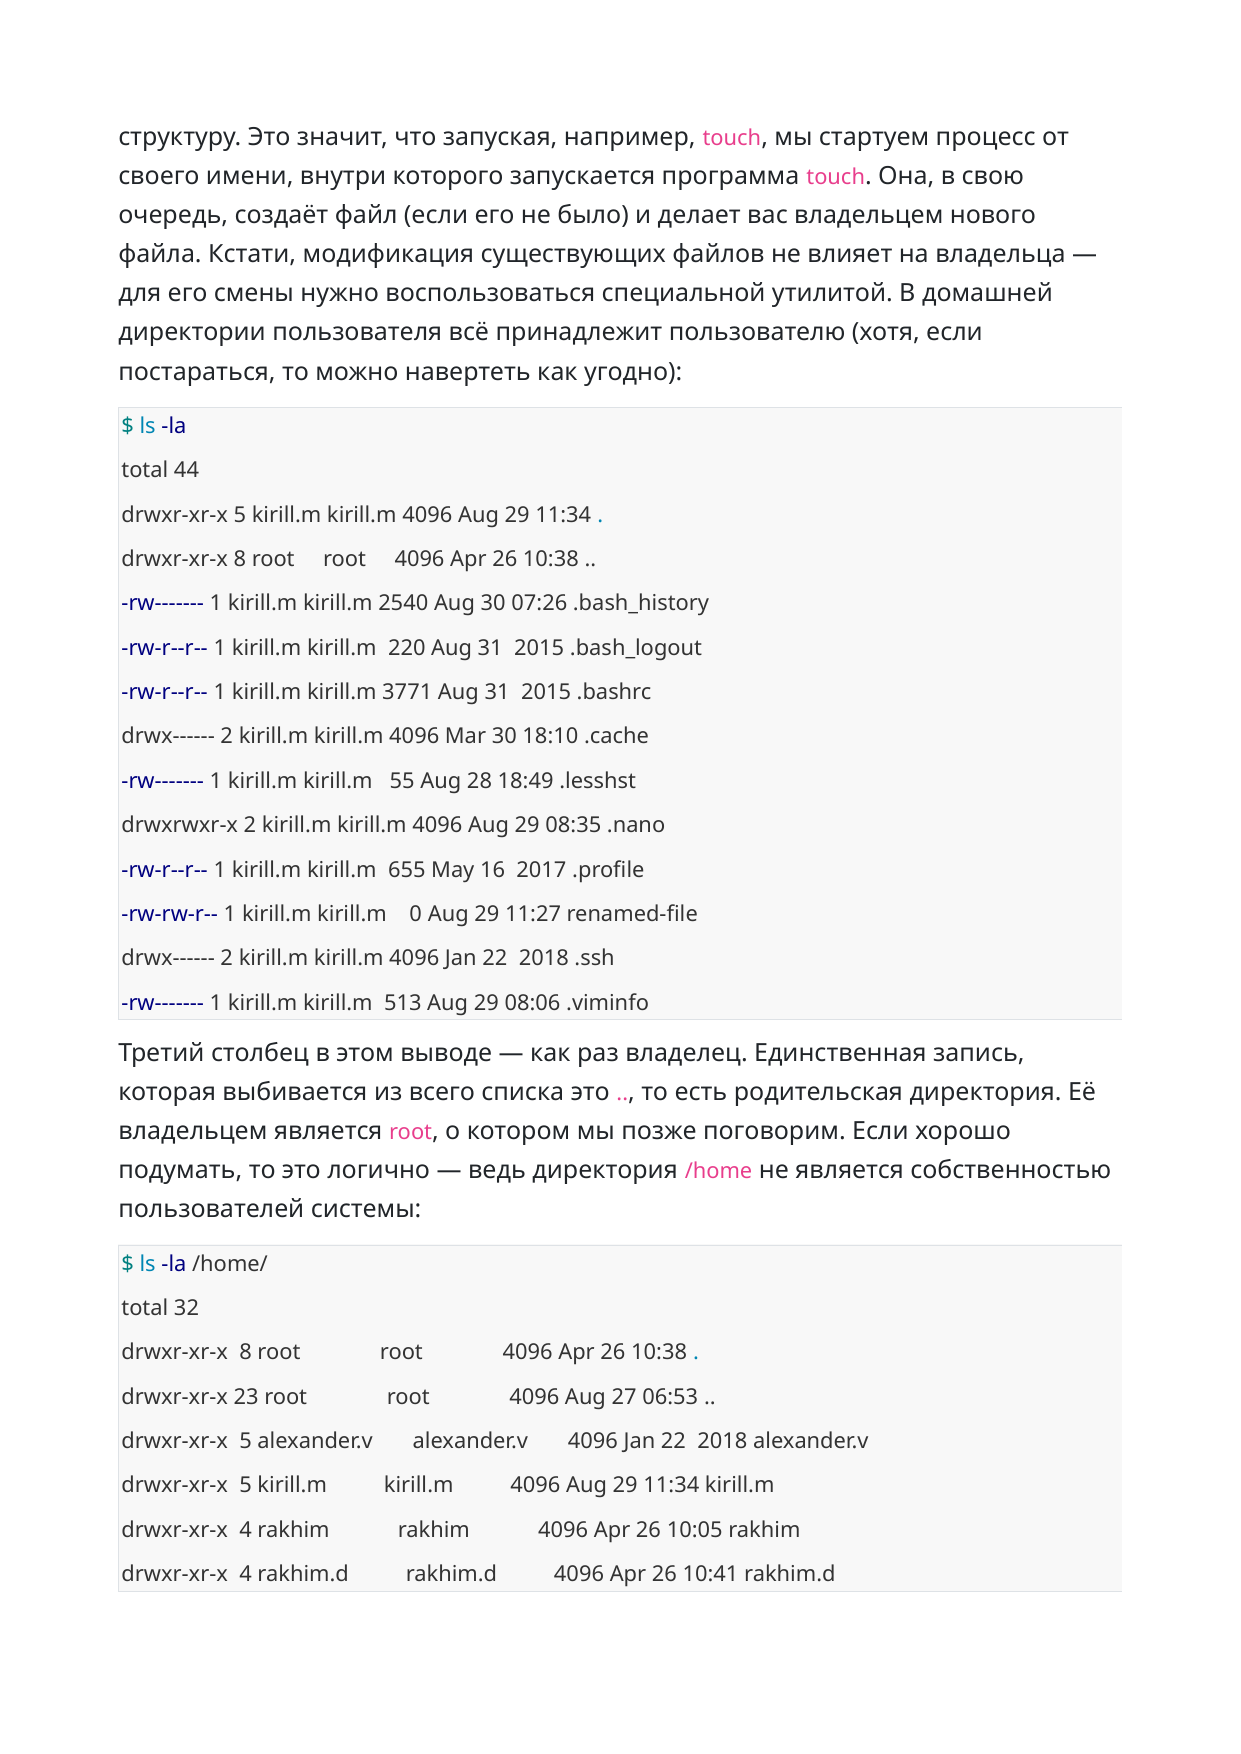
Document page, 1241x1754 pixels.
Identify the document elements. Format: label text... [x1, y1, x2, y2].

text -rw-rw-r-- 1 kirill.m kirill.m 0 Aug 29 11:27 renamed-file [119, 895, 1122, 928]
text drwxr-xr-x 23 root root 4096 Aug 27 06:53 .. [119, 1378, 1122, 1411]
text -rw------- 1 kirill.m kirill.m 55 Aug 28 18:49 .lesshst [119, 762, 1122, 795]
text drwxr-xr-x 4 rakhim.d rakhim.d 4096 Apr 26 10:41 rakhim.d [119, 1555, 1122, 1591]
text -rw------- 1 kirill.m kirill.m 513 Aug 29 08:06 .viminfo [119, 984, 1122, 1019]
text $ ls -la [119, 408, 1122, 440]
text drwxr-xr-x 5 alexander.v alexander.v 4096 Jan 22 2018 alexander.v [119, 1422, 1122, 1455]
text total 44 [119, 451, 1122, 484]
text -rw-r--r-- 1 kirill.m kirill.m 655 May 16 2017 .profile [119, 851, 1122, 883]
text $ ls -la /home/ [119, 1246, 1122, 1277]
text -rw-r--r-- 1 kirill.m kirill.m 3771 Aug 31 2015 .bashrc [119, 673, 1122, 706]
text drwxr-xr-x 8 root root 4096 Apr 26 10:38 .. [119, 540, 1122, 573]
text Третий столбец в этом выводе — как раз владелец. Единственная запись, которая выбивается из всего списка это .., то есть родительская директория. Её владельцем является root, о котором мы позже поговорим. Если хорошо подумать, то это логично — ведь директория /home не является собственностью пользователей системы: [118, 1034, 1122, 1225]
text total 32 [119, 1289, 1122, 1322]
text структуру. Это значит, что запуская, например, touch, мы стартуем процесс от своего имени, внутри которого запускается программа touch. Она, в свою очередь, создаёт файл (если его не было) и делает вас владельцем нового файла. Кстати, модификация существующих файлов не влияет на владельца — для его смены нужно воспользоваться специальной утилитой. В домашней директории пользователя всё принадлежит пользователю (хотя, если постараться, то можно навертеть как угодно): [118, 118, 1122, 387]
text drwx------ 2 kirill.m kirill.m 4096 Jan 22 2018 .ssh [119, 939, 1122, 972]
text -rw-r--r-- 1 kirill.m kirill.m 220 Aug 31 2015 .bash_logout [119, 629, 1122, 662]
text drwxr-xr-x 5 kirill.m kirill.m 4096 Aug 29 11:34 . [119, 496, 1122, 528]
text drwxrwxr-x 2 kirill.m kirill.m 4096 Aug 29 08:35 .nano [119, 806, 1122, 839]
text drwx------ 2 kirill.m kirill.m 4096 Mar 30 18:10 .cache [119, 717, 1122, 750]
text -rw------- 1 kirill.m kirill.m 2540 Aug 30 07:26 .bash_history [119, 584, 1122, 617]
text drwxr-xr-x 4 rakhim rakhim 4096 Apr 26 10:05 rakhim [119, 1511, 1122, 1544]
text drwxr-xr-x 5 kirill.m kirill.m 4096 Aug 29 11:34 kirill.m [119, 1466, 1122, 1499]
text drwxr-xr-x 8 root root 4096 Apr 26 10:38 . [119, 1333, 1122, 1366]
